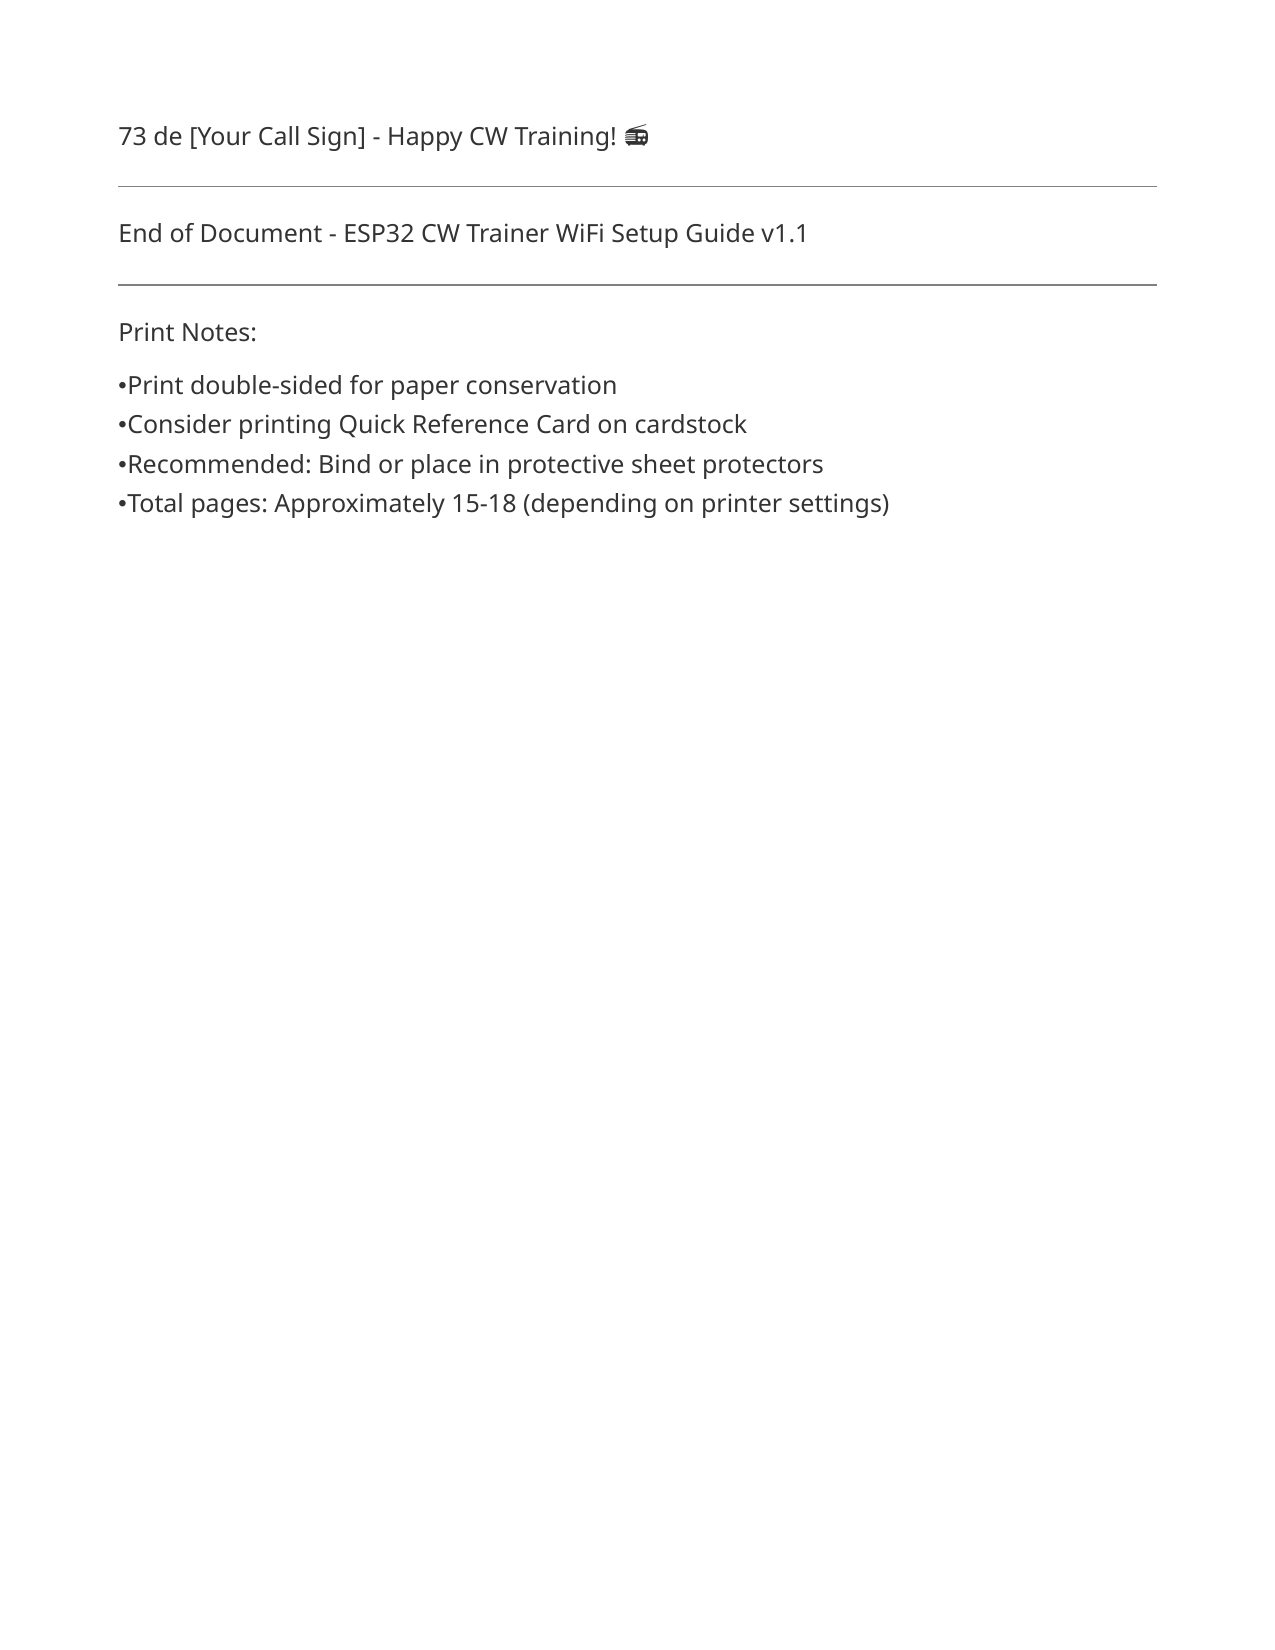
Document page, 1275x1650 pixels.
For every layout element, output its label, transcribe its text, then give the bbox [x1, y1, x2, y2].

text End of Document - ESP32 CW Trainer WiFi Setup Guide v1.1 [118, 216, 1157, 250]
list Print double-sided for paper conservation [118, 368, 1157, 402]
text 73 de [Your Call Sign] - Happy CW Training! 📻 [118, 118, 1157, 152]
list Recommended: Bind or place in protective sheet protectors [118, 446, 1157, 480]
text Print Notes: [118, 314, 1157, 348]
list Total pages: Approximately 15-18 (depending on printer settings) [118, 485, 1157, 519]
list Consider printing Quick Reference Card on cardstock [118, 407, 1157, 441]
